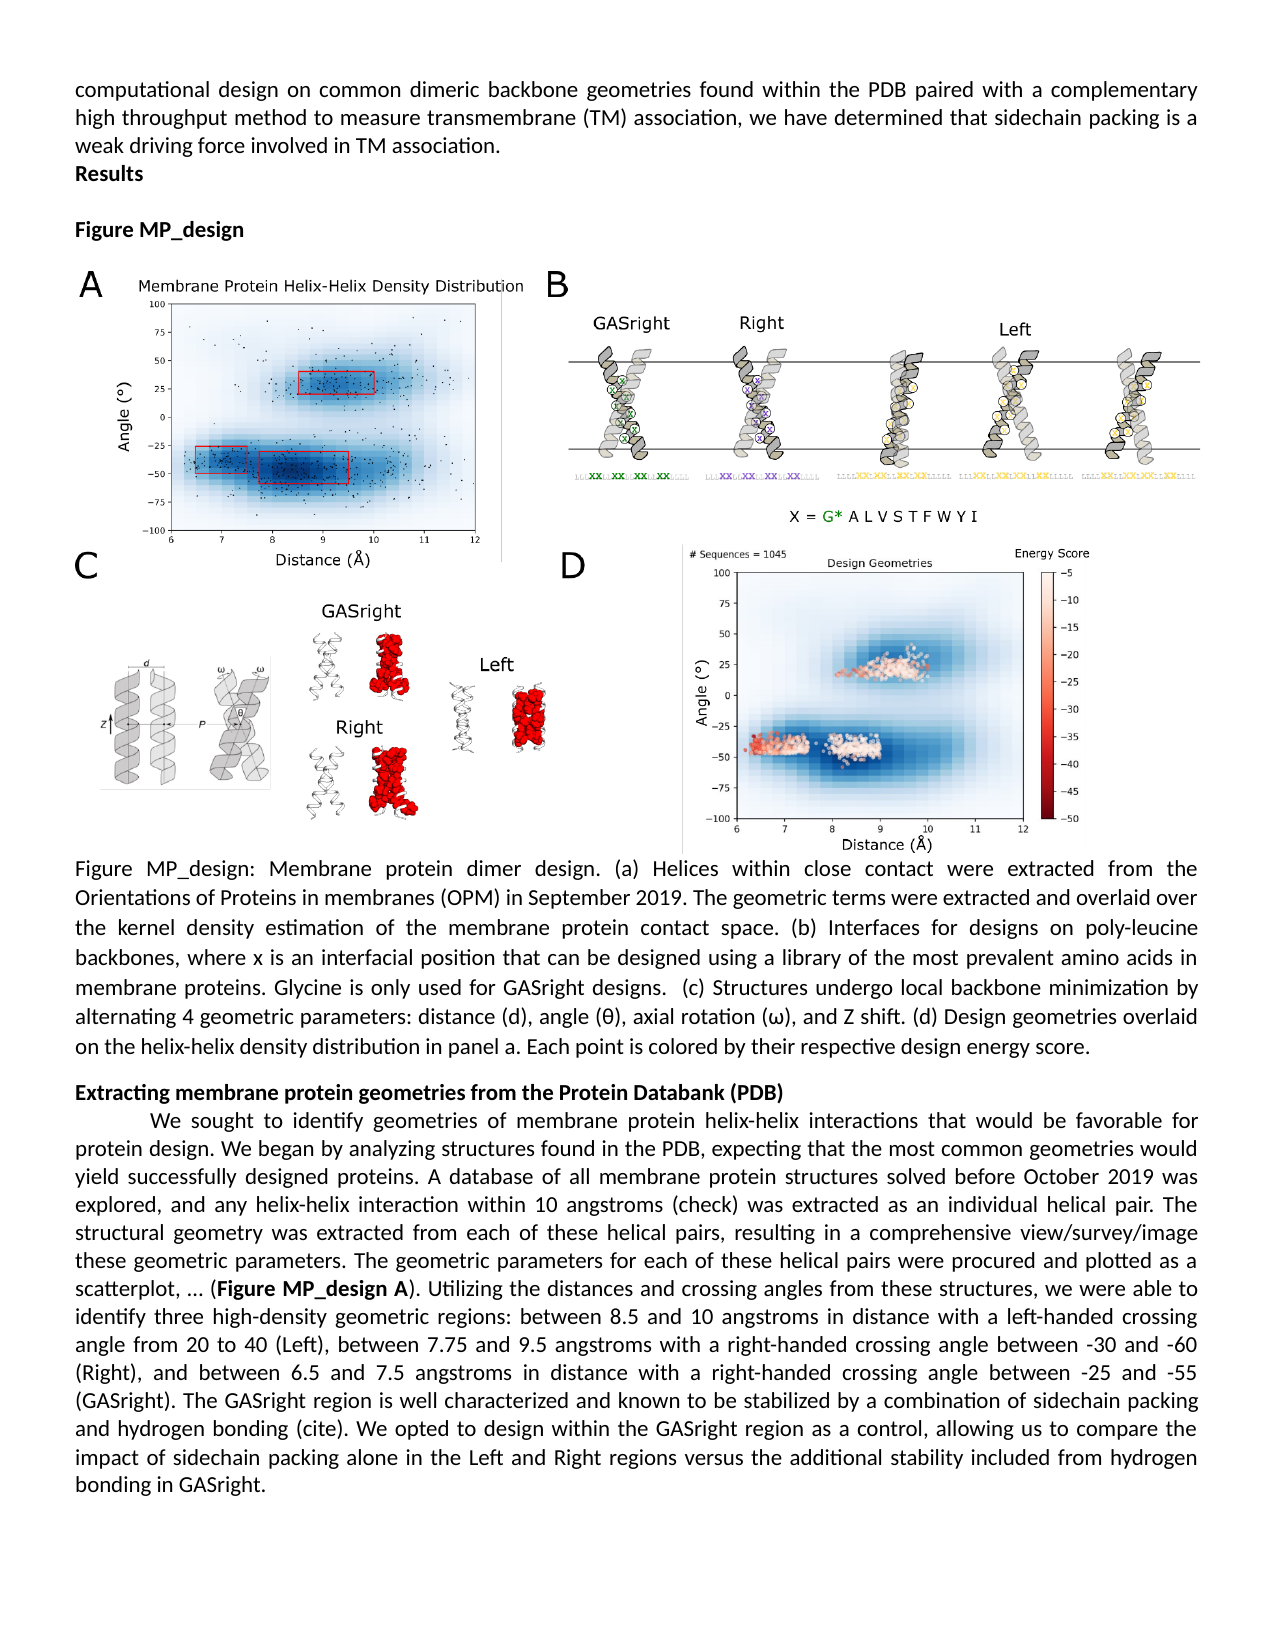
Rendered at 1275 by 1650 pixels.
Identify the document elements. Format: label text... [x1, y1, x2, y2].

text Extracting membrane protein geometries from the Protein Databank (PDB) [75, 1078, 1200, 1106]
text Figure MP_design: Membrane protein dimer design. (a) Helices within close contact were extracted from the Orientations of Proteins in membranes (OPM) in September 2019. The geometric terms were extracted and overlaid over the kernel density estimation of the membrane protein contact space. (b) Interfaces for designs on poly-leucine backbones, where x is an interfacial position that can be designed using a library of the most prevalent amino acids in membrane proteins. Glycine is only used for GASright designs. (c) Structures undergo local backbone minimization by alternating 4 geometric parameters: distance (d), angle (θ), axial rotation (ω), and Z shift. (d) Design geometries overlaid on the helix-helix density distribution in panel a. Each point is colored by their respective design energy score. [75, 854, 1200, 1060]
text We sought to identify geometries of membrane protein helix-helix interactions that would be favorable for protein design. We began by analyzing structures found in the PDB, expecting that the most common geometries would yield successfully designed proteins. A database of all membrane protein structures solved before October 2019 was explored, and any helix-helix interaction within 10 angstroms (check) was extracted as an individual helical pair. The structural geometry was extracted from each of these helical pairs, resulting in a comprehensive view/survey/image these geometric parameters. The geometric parameters for each of these helical pairs were procured and plotted as a scatterplot, … (Figure MP_design A). Utilizing the distances and crossing angles from these structures, we were able to identify three high-density geometric regions: between 8.5 and 10 angstroms in distance with a left-handed crossing angle from 20 to 40 (Left), between 7.75 and 9.5 angstroms with a right-handed crossing angle between -30 and -60 (Right), and between 6.5 and 7.5 angstroms in distance with a right-handed crossing angle between -25 and -55 (GASright). The GASright region is well characterized and known to be stabilized by a combination of sidechain packing and hydrogen bonding (cite). We opted to design within the GASright region as a control, allowing us to compare the impact of sidechain packing alone in the Left and Right regions versus the additional stability included from hydrogen bonding in GASright. [75, 1106, 1200, 1499]
text Figure MP_design [75, 215, 1200, 243]
text Results [75, 159, 1200, 187]
text computational design on common dimeric backbone geometries found within the PDB paired with a complementary high throughput method to measure transmembrane (TM) association, we have determined that sidechain packing is a weak driving force involved in TM association. [75, 75, 1200, 159]
